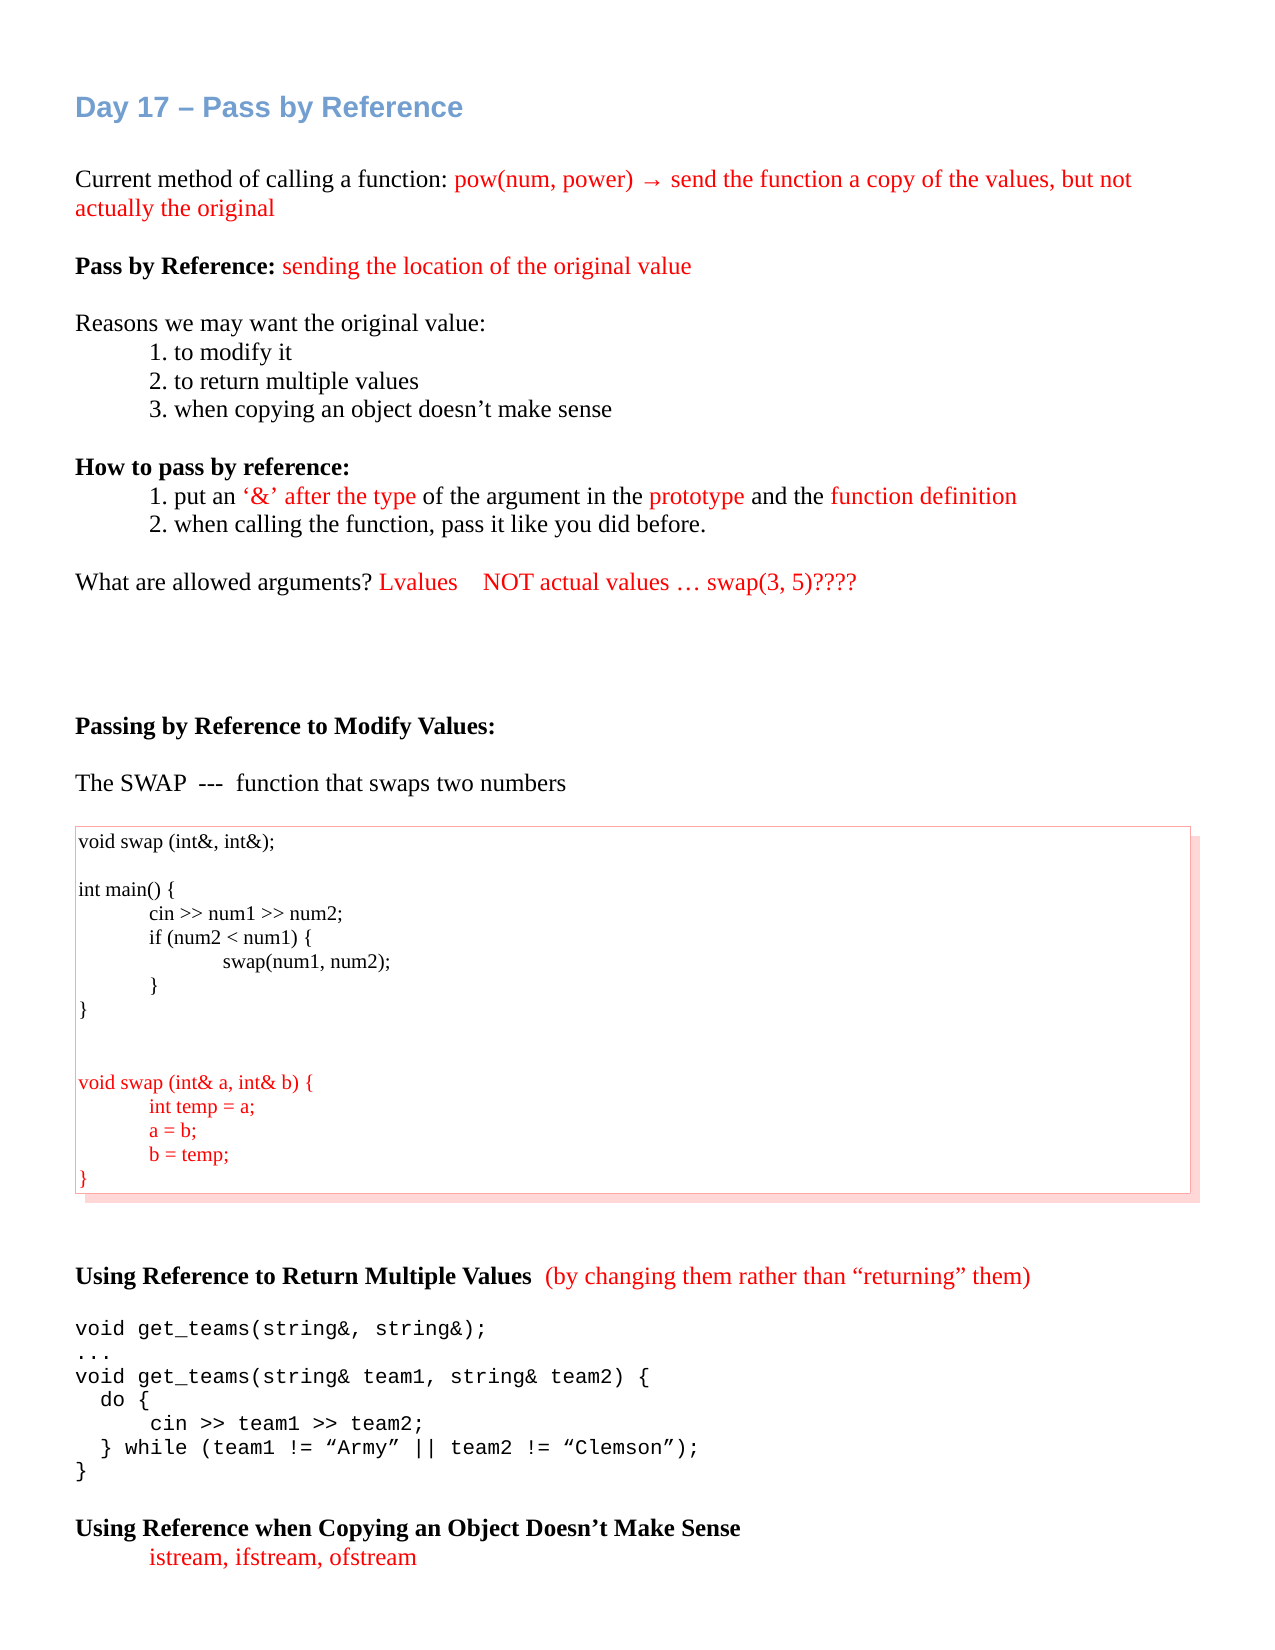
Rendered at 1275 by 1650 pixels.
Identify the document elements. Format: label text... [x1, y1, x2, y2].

text What are allowed arguments? Lvalues NOT actual values … swap(3, 5)???? [75, 567, 1200, 596]
text int temp = a; [76, 1091, 1189, 1114]
text cin >> team1 >> team2; [75, 1413, 1200, 1437]
text Passing by Reference to Modify Values: [75, 711, 1200, 739]
text void swap (int& a, int& b) { [76, 1066, 1189, 1091]
text if (num2 < num1) { [76, 922, 1189, 946]
text istream, ifstream, ofstream [75, 1542, 1200, 1571]
text do { [75, 1389, 1200, 1413]
text swap(num1, num2); [76, 946, 1189, 970]
text 2. when calling the function, pass it like you did before. [75, 509, 1200, 538]
text ... [75, 1342, 1200, 1366]
text void get_teams(string& team1, string& team2) { [75, 1366, 1200, 1389]
text b = temp; [76, 1139, 1189, 1163]
text int main() { [76, 874, 1189, 898]
text cin >> num1 >> num2; [76, 898, 1189, 922]
text The SWAP --- function that swaps two numbers [75, 768, 1200, 797]
text How to pass by reference: [75, 452, 1200, 481]
subtitle Day 17 – Pass by Reference [75, 89, 1200, 123]
text Pass by Reference: sending the location of the original value [75, 251, 1200, 279]
text void get_teams(string&, string&); [75, 1318, 1200, 1342]
text void swap (int&, int&); [76, 827, 1189, 853]
text 3. when copying an object doesn’t make sense [75, 394, 1200, 423]
text a = b; [76, 1114, 1189, 1139]
text } [75, 1460, 1200, 1484]
text } [76, 994, 1189, 1021]
text 1. put an ‘&’ after the type of the argument in the prototype and the function definition [75, 481, 1200, 509]
text } while (team1 != “Army” || team2 != “Clemson”); [75, 1437, 1200, 1460]
text Current method of calling a function: pow(num, power) → send the function a copy of the values, but not actually the original [75, 164, 1200, 222]
text Using Reference to Return Multiple Values (by changing them rather than “returning” them) [75, 1261, 1200, 1290]
text Using Reference when Copying an Object Doesn’t Make Sense [75, 1513, 1200, 1542]
text } [76, 970, 1189, 994]
text 1. to modify it [75, 337, 1200, 366]
text 2. to return multiple values [75, 366, 1200, 394]
text Reasons we may want the original value: [75, 308, 1200, 337]
text } [76, 1163, 1189, 1193]
